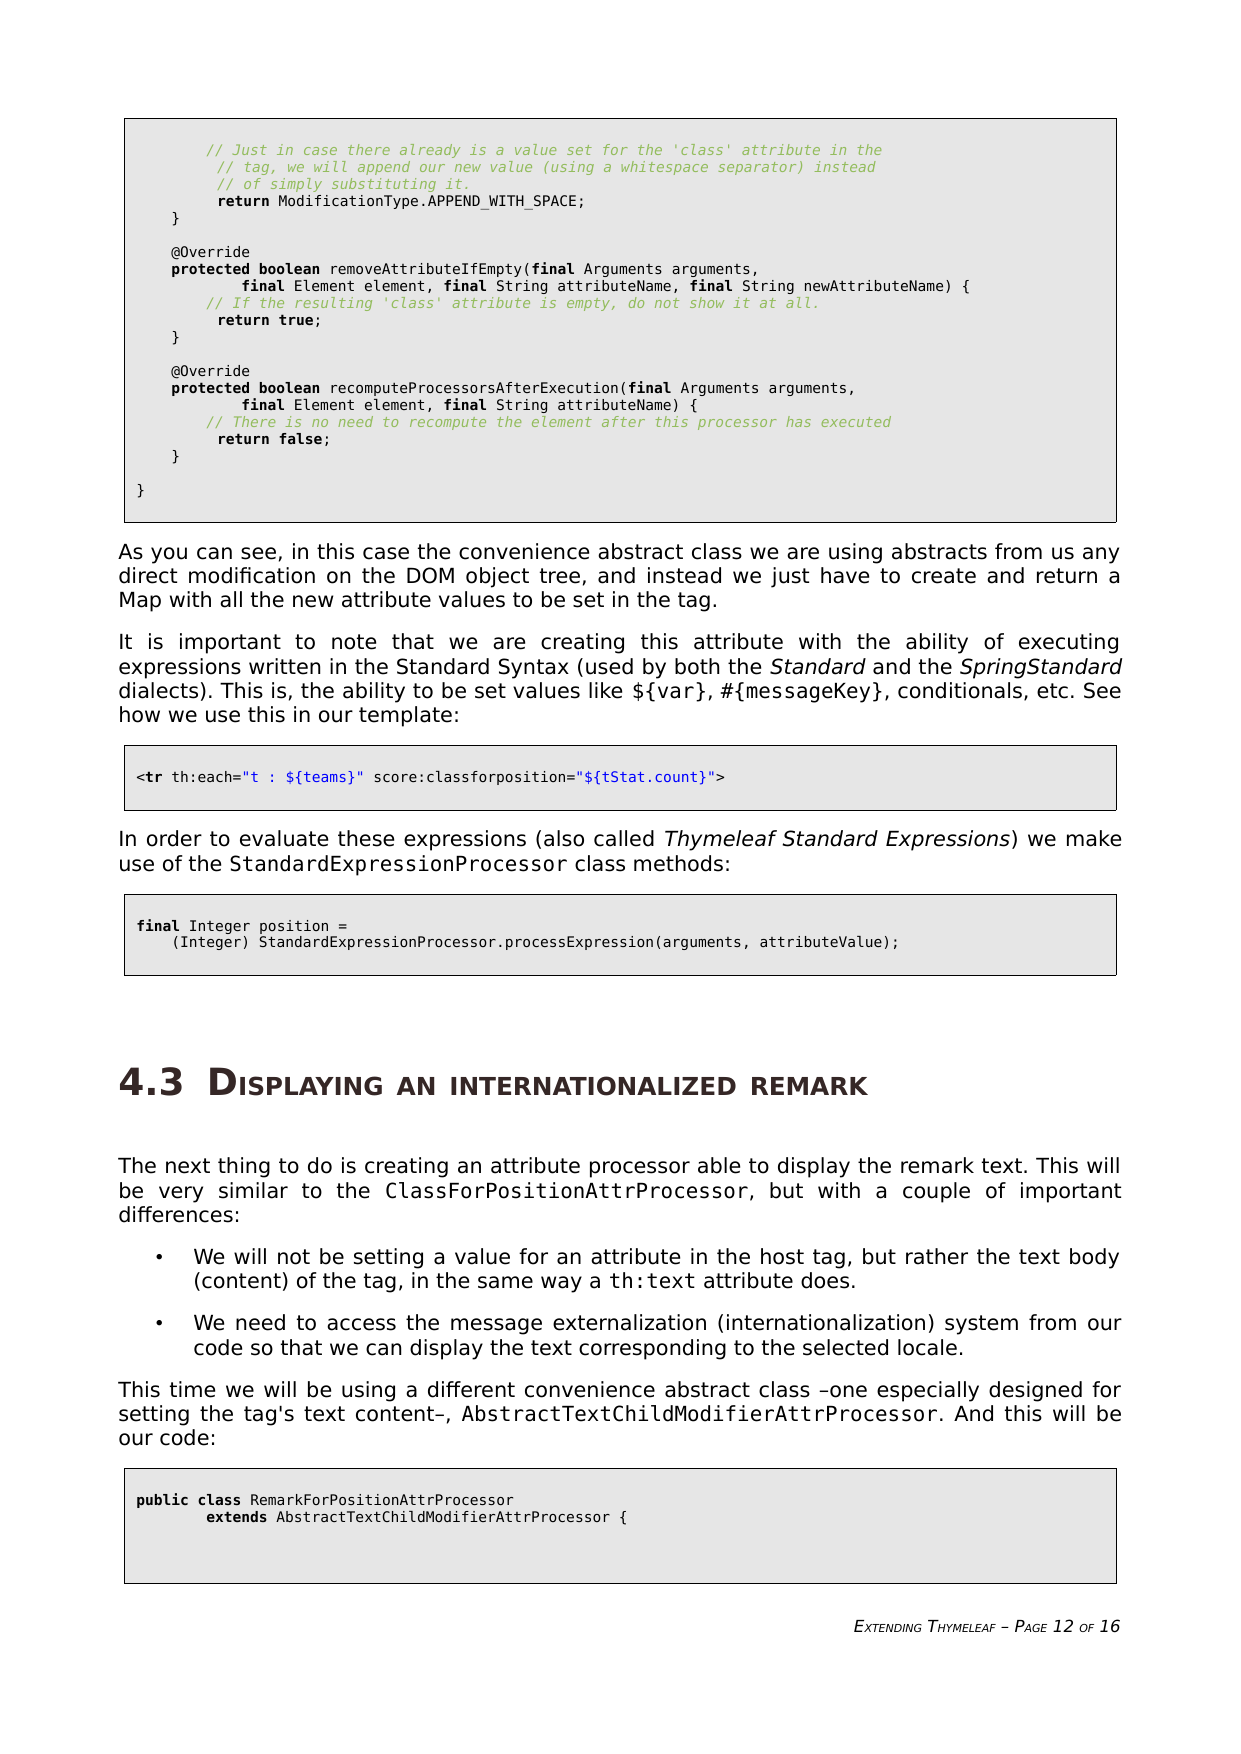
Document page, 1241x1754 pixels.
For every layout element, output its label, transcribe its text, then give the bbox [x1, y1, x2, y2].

list We need to access the message externalization (internationalization) system from our code so that we can display the text corresponding to the selected locale. [156, 1311, 1122, 1360]
list We will not be setting a value for an attribute in the host tag, but rather the text body (content) of the tag, in the same way a th:text attribute does. [156, 1245, 1122, 1294]
text final Integer position = (Integer) StandardExpressionProcessor.processExpression(arguments, attributeValue); [125, 895, 1116, 975]
text As you can see, in this case the convenience abstract class we are using abstracts from us any direct modification on the DOM object tree, and instead we just have to create and return a Map with all the new attribute values to be set in the tag. [118, 540, 1122, 613]
subtitle Displaying an internationalized remark [118, 1061, 1122, 1104]
text The next thing to do is creating an attribute processor able to display the remark text. This will be very similar to the ClassForPositionAttrProcessor, but with a couple of important differences: [118, 1154, 1122, 1227]
text public class RemarkForPositionAttrProcessor extends AbstractTextChildModifierAttrProcessor { [125, 1469, 1116, 1583]
text // Just in case there already is a value set for the 'class' attribute in the // tag, we will append our new value (using a whitespace separator) instead // of simply substituting it. return ModificationType.APPEND_WITH_SPACE; } @Override protected boolean removeAttributeIfEmpty(final Arguments arguments, final Element element, final String attributeName, final String newAttributeName) { // If the resulting 'class' attribute is empty, do not show it at all. return true; } @Override protected boolean recomputeProcessorsAfterExecution(final Arguments arguments, final Element element, final String attributeName) { // There is no need to recompute the element after this processor has executed return false; } } [125, 119, 1116, 522]
text In order to evaluate these expressions (also called Thymeleaf Standard Expressions) we make use of the StandardExpressionProcessor class methods: [118, 827, 1122, 876]
text <tr th:each="t : ${teams}" score:classforposition="${tStat.count}"> [125, 746, 1116, 810]
text This time we will be using a different convenience abstract class –one especially designed for setting the tag's text content–, AbstractTextChildModifierAttrProcessor. And this will be our code: [118, 1378, 1122, 1450]
text It is important to note that we are creating this attribute with the ability of executing expressions written in the Standard Syntax (used by both the Standard and the SpringStandard dialects). This is, the ability to be set values like ${var}, #{messageKey}, conditionals, etc. See how we use this in our template: [118, 630, 1122, 727]
